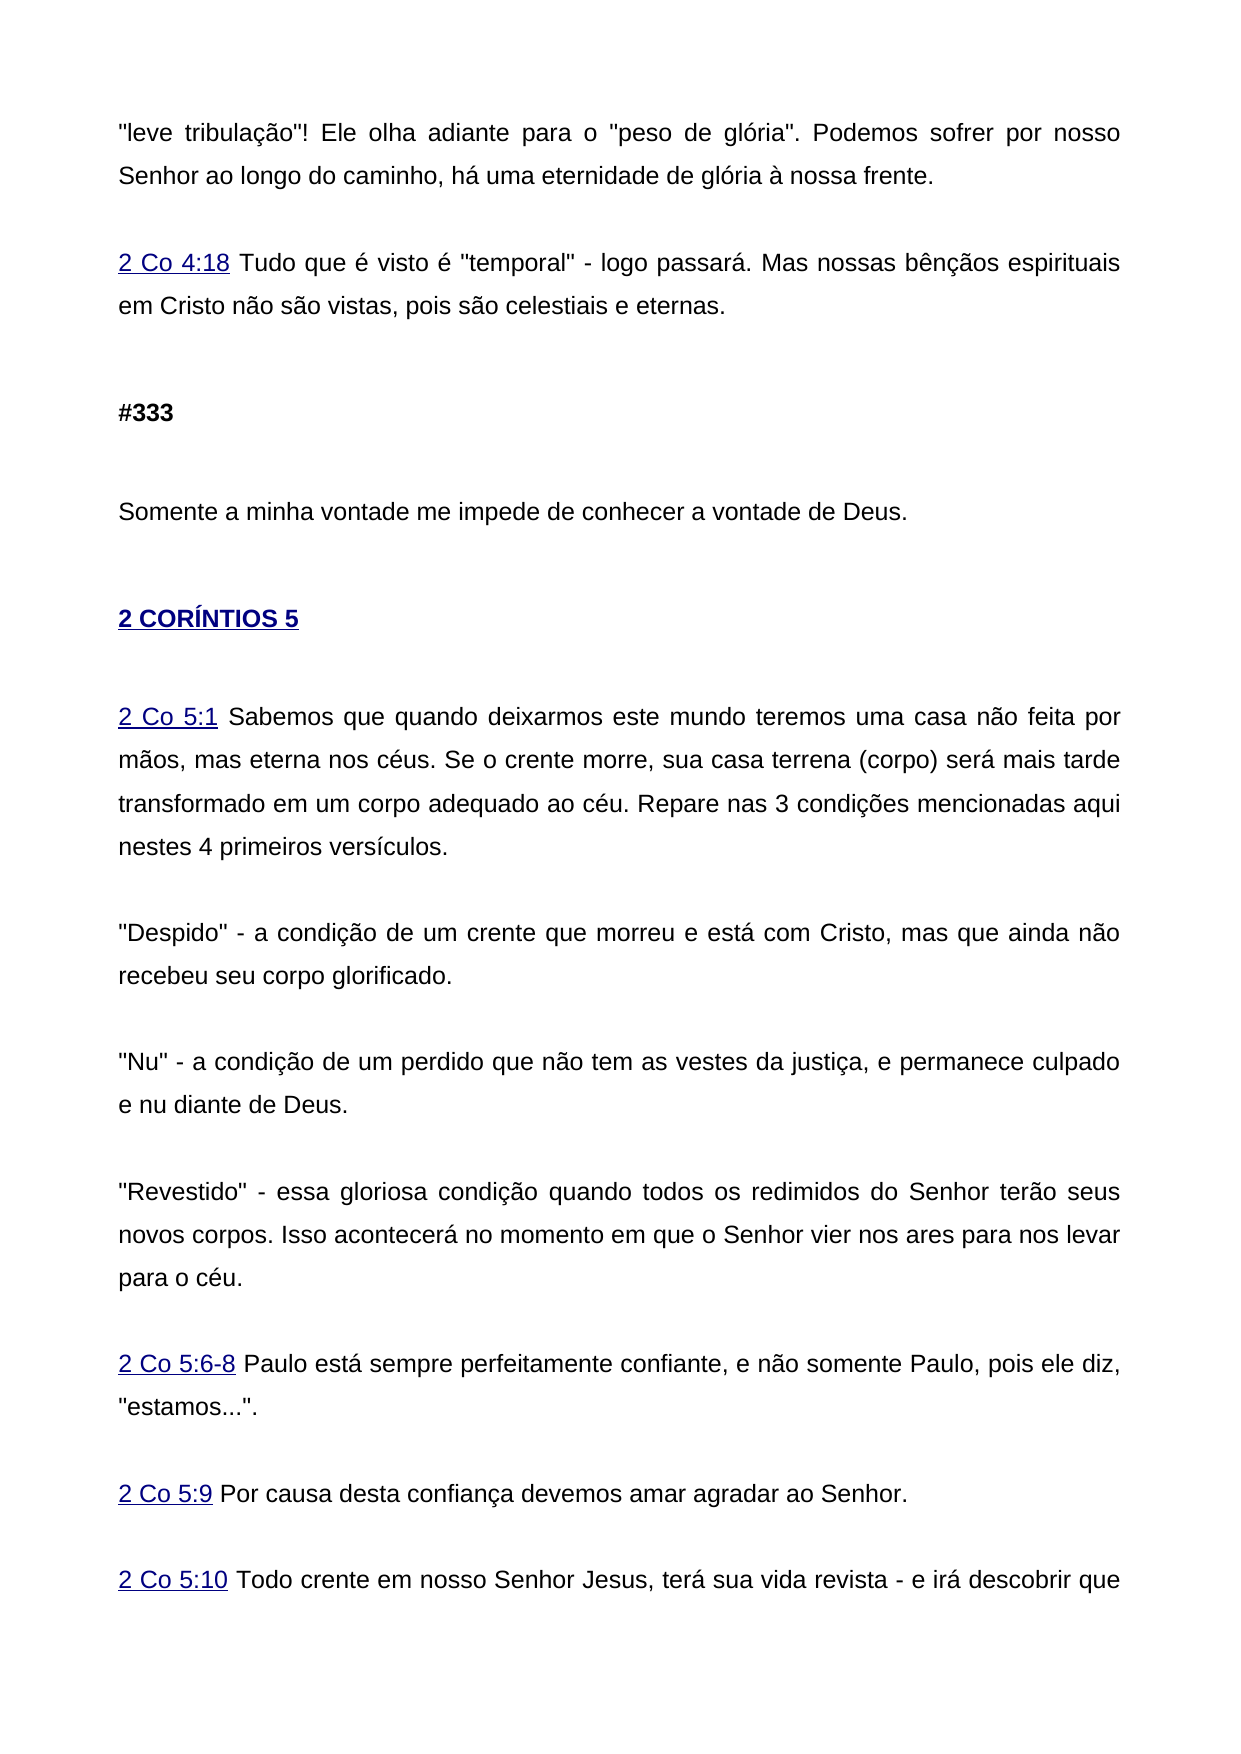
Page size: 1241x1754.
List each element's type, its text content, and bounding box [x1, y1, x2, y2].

text 2 Co 4:18 Tudo que é visto é "temporal" - logo passará. Mas nossas bênçãos espirituais em Cristo não são vistas, pois são celestiais e eternas. [118, 247, 1122, 319]
subtitle 2 CORÍNTIOS 5 [118, 603, 1122, 632]
text Somente a minha vontade me impede de conhecer a vontade de Deus. [118, 496, 1122, 525]
text "Nu" - a condição de um perdido que não tem as vestes da justiça, e permanece culpado e nu diante de Deus. [118, 1047, 1122, 1119]
text 2 Co 5:9 Por causa desta confiança devemos amar agradar ao Senhor. [118, 1478, 1122, 1507]
subtitle #333 [118, 398, 1122, 426]
text "leve tribulação"! Ele olha adiante para o "peso de glória". Podemos sofrer por nosso Senhor ao longo do caminho, há uma eternidade de glória à nossa frente. [118, 118, 1122, 190]
text 2 Co 5:10 Todo crente em nosso Senhor Jesus, terá sua vida revista - e irá descobrir que [118, 1565, 1122, 1593]
text "Despido" - a condição de um crente que morreu e está com Cristo, mas que ainda não recebeu seu corpo glorificado. [118, 918, 1122, 990]
text 2 Co 5:1 Sabemos que quando deixarmos este mundo teremos uma casa não feita por mãos, mas eterna nos céus. Se o crente morre, sua casa terrena (corpo) será mais tarde transformado em um corpo adequado ao céu. Repare nas 3 condições mencionadas aqui nestes 4 primeiros versículos. [118, 702, 1122, 860]
text "Revestido" - essa gloriosa condição quando todos os redimidos do Senhor terão seus novos corpos. Isso acontecerá no momento em que o Senhor vier nos ares para nos levar para o céu. [118, 1177, 1122, 1292]
text 2 Co 5:6-8 Paulo está sempre perfeitamente confiante, e não somente Paulo, pois ele diz, "estamos...". [118, 1349, 1122, 1421]
